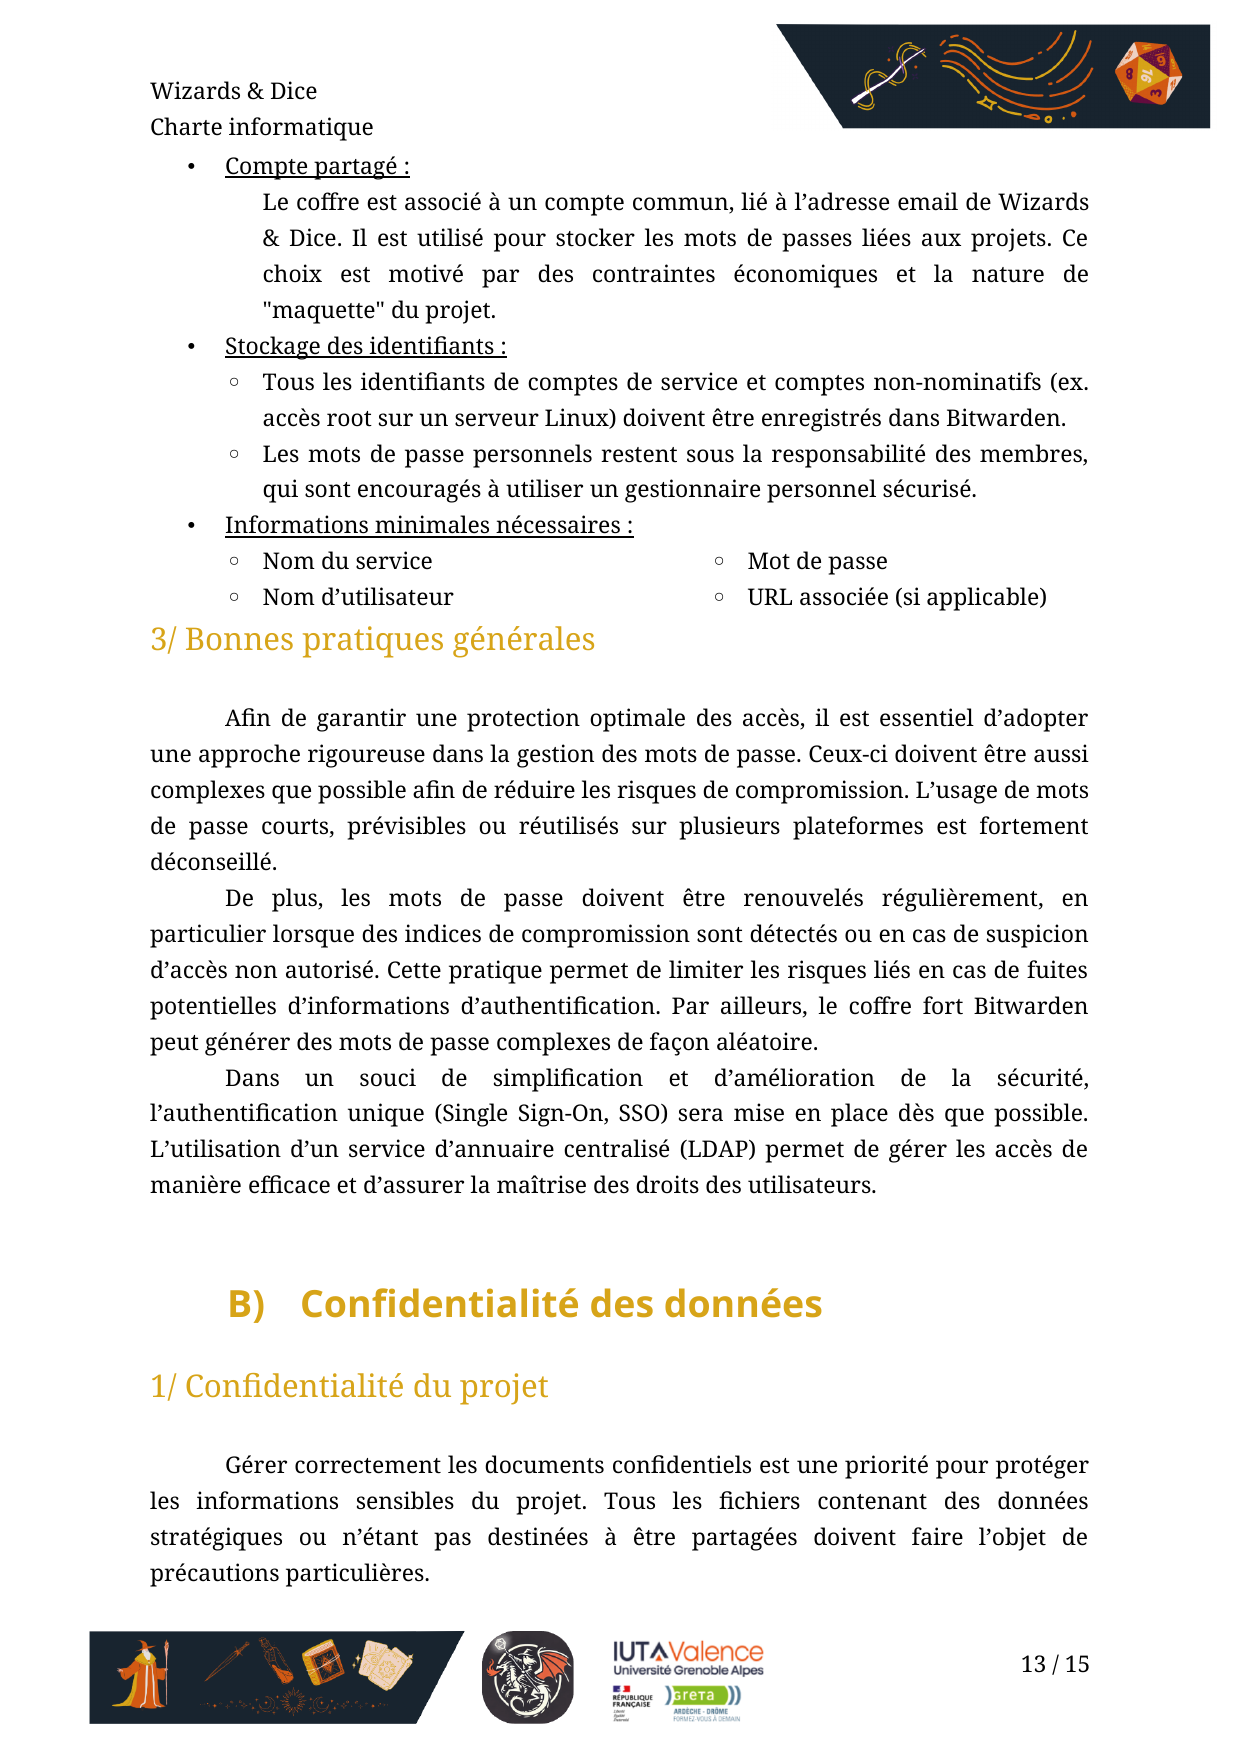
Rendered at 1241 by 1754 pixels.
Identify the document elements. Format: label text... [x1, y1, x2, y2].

list Tous les identifiants de comptes de service et comptes non-nominatifs (ex. accès root sur un serveur Linux) doivent être enregistrés dans Bitwarden. [225, 366, 1090, 433]
list Compte partagé : [187, 150, 1090, 181]
subtitle Bonnes pratiques générales [150, 617, 1090, 660]
list Informations minimales nécessaires : [187, 509, 1090, 541]
picture [81, 1620, 788, 1733]
list Nom du service [225, 545, 605, 577]
list Le coffre est associé à un compte commun, lié à l’adresse email de Wizards & Dice. Il est utilisé pour stocker les mots de passes liées aux projets. Ce choix est motivé par des contraintes économiques et la nature de "maquette" du projet. [225, 186, 1090, 325]
text Afin de garantir une protection optimale des accès, il est essentiel d’adopter une approche rigoureuse dans la gestion des mots de passe. Ceux-ci doivent être aussi complexes que possible afin de réduire les risques de compromission. L’usage de mots de passe courts, prévisibles ou réutilisés sur plusieurs plateformes est fortement déconseillé. [150, 702, 1090, 877]
text Gérer correctement les documents confidentiels est une priorité pour protéger les informations sensibles du projet. Tous les fichiers contenant des données stratégiques ou n’étant pas destinées à être partagées doivent faire l’objet de précautions particulières. [150, 1449, 1090, 1588]
text Dans un souci de simplification et d’amélioration de la sécurité, l’authentification unique (Single Sign-On, SSO) sera mise en place dès que possible. L’utilisation d’un service d’annuaire centralisé (LDAP) permet de gérer les accès de manière efficace et d’assurer la maîtrise des droits des utilisateurs. [150, 1061, 1090, 1201]
list URL associée (si applicable) [710, 581, 1090, 612]
list Mot de passe [710, 545, 1090, 577]
list Nom d’utilisateur [225, 581, 605, 612]
subtitle Confidentialité des données [227, 1277, 1090, 1328]
list Stockage des identifiants : [187, 330, 1090, 361]
subtitle Confidentialité du projet [150, 1364, 1090, 1407]
text De plus, les mots de passe doivent être renouvelés régulièrement, en particulier lorsque des indices de compromission sont détectés ou en cas de suspicion d’accès non autorisé. Cette pratique permet de limiter les risques liés en cas de fuites potentielles d’informations d’authentification. Par ailleurs, le coffre fort Bitwarden peut générer des mots de passe complexes de façon aléatoire. [150, 882, 1090, 1057]
picture [771, 21, 1218, 131]
list Les mots de passe personnels restent sous la responsabilité des membres, qui sont encouragés à utiliser un gestionnaire personnel sécurisé. [225, 437, 1090, 505]
